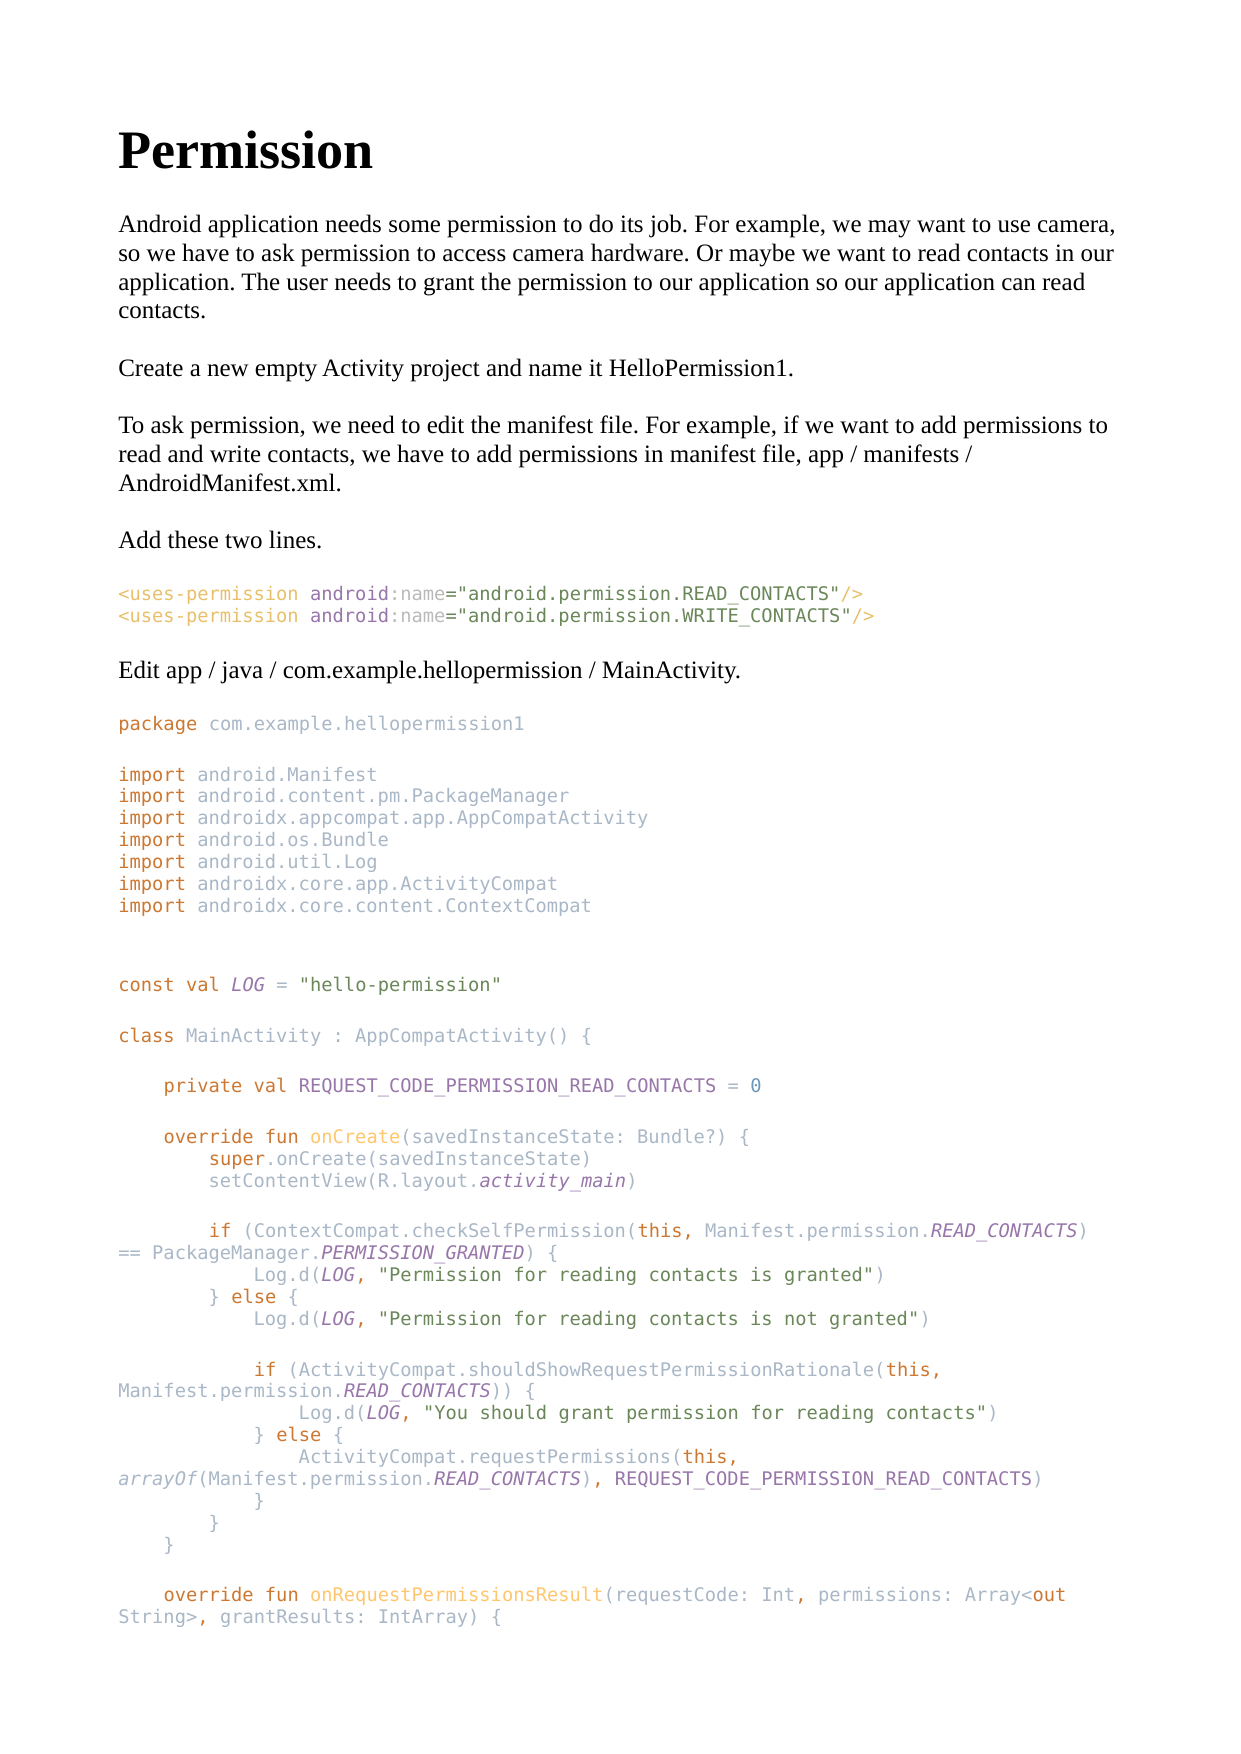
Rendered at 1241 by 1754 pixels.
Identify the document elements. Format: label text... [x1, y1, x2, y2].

text To ask permission, we need to edit the manifest file. For example, if we want to add permissions to read and write contacts, we have to add permissions in manifest file, app / manifests / AndroidManifest.xml. [118, 410, 1122, 497]
text package com.example.hellopermission1 import android.Manifest import android.content.pm.PackageManager import androidx.appcompat.app.AppCompatActivity import android.os.Bundle import android.util.Log import androidx.core.app.ActivityCompat import androidx.core.content.ContextCompat const val LOG = "hello-permission" class MainActivity : AppCompatActivity() { private val REQUEST_CODE_PERMISSION_READ_CONTACTS = 0 override fun onCreate(savedInstanceState: Bundle?) { super.onCreate(savedInstanceState) setContentView(R.layout.activity_main) if (ContextCompat.checkSelfPermission(this, Manifest.permission.READ_CONTACTS) == PackageManager.PERMISSION_GRANTED) { Log.d(LOG, "Permission for reading contacts is granted") } else { Log.d(LOG, "Permission for reading contacts is not granted") if (ActivityCompat.shouldShowRequestPermissionRationale(this, Manifest.permission.READ_CONTACTS)) { Log.d(LOG, "You should grant permission for reading contacts") } else { ActivityCompat.requestPermissions(this, arrayOf(Manifest.permission.READ_CONTACTS), REQUEST_CODE_PERMISSION_READ_CONTACTS) } } } override fun onRequestPermissionsResult(requestCode: Int, permissions: Array<out String>, grantResults: IntArray) { [118, 713, 1122, 1628]
text Permission [118, 118, 1122, 180]
text <uses-permission android:name="android.permission.READ_CONTACTS"/> <uses-permission android:name="android.permission.WRITE_CONTACTS"/> [118, 583, 1122, 627]
text Android application needs some permission to do its job. For example, we may want to use camera, so we have to ask permission to access camera hardware. Or maybe we want to read contacts in our application. The user needs to grant the permission to our application so our application can read contacts. [118, 209, 1122, 324]
text Create a new empty Activity project and name it HelloPermission1. [118, 353, 1122, 382]
text Add these two lines. [118, 525, 1122, 554]
text Edit app / java / com.example.hellopermission / MainActivity. [118, 655, 1122, 684]
